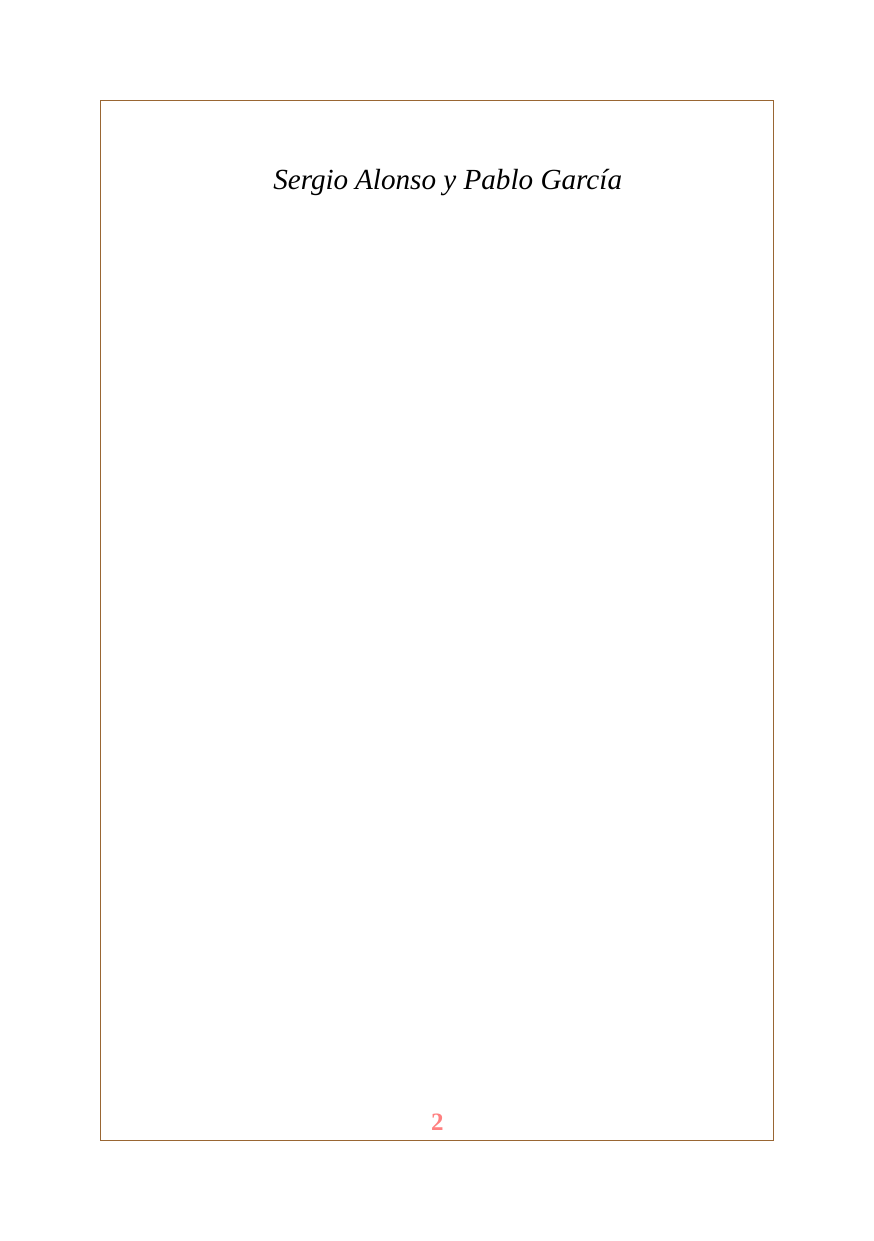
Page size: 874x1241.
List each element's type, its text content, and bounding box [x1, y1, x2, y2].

text Sergio Alonso y Pablo García [103, 162, 771, 196]
